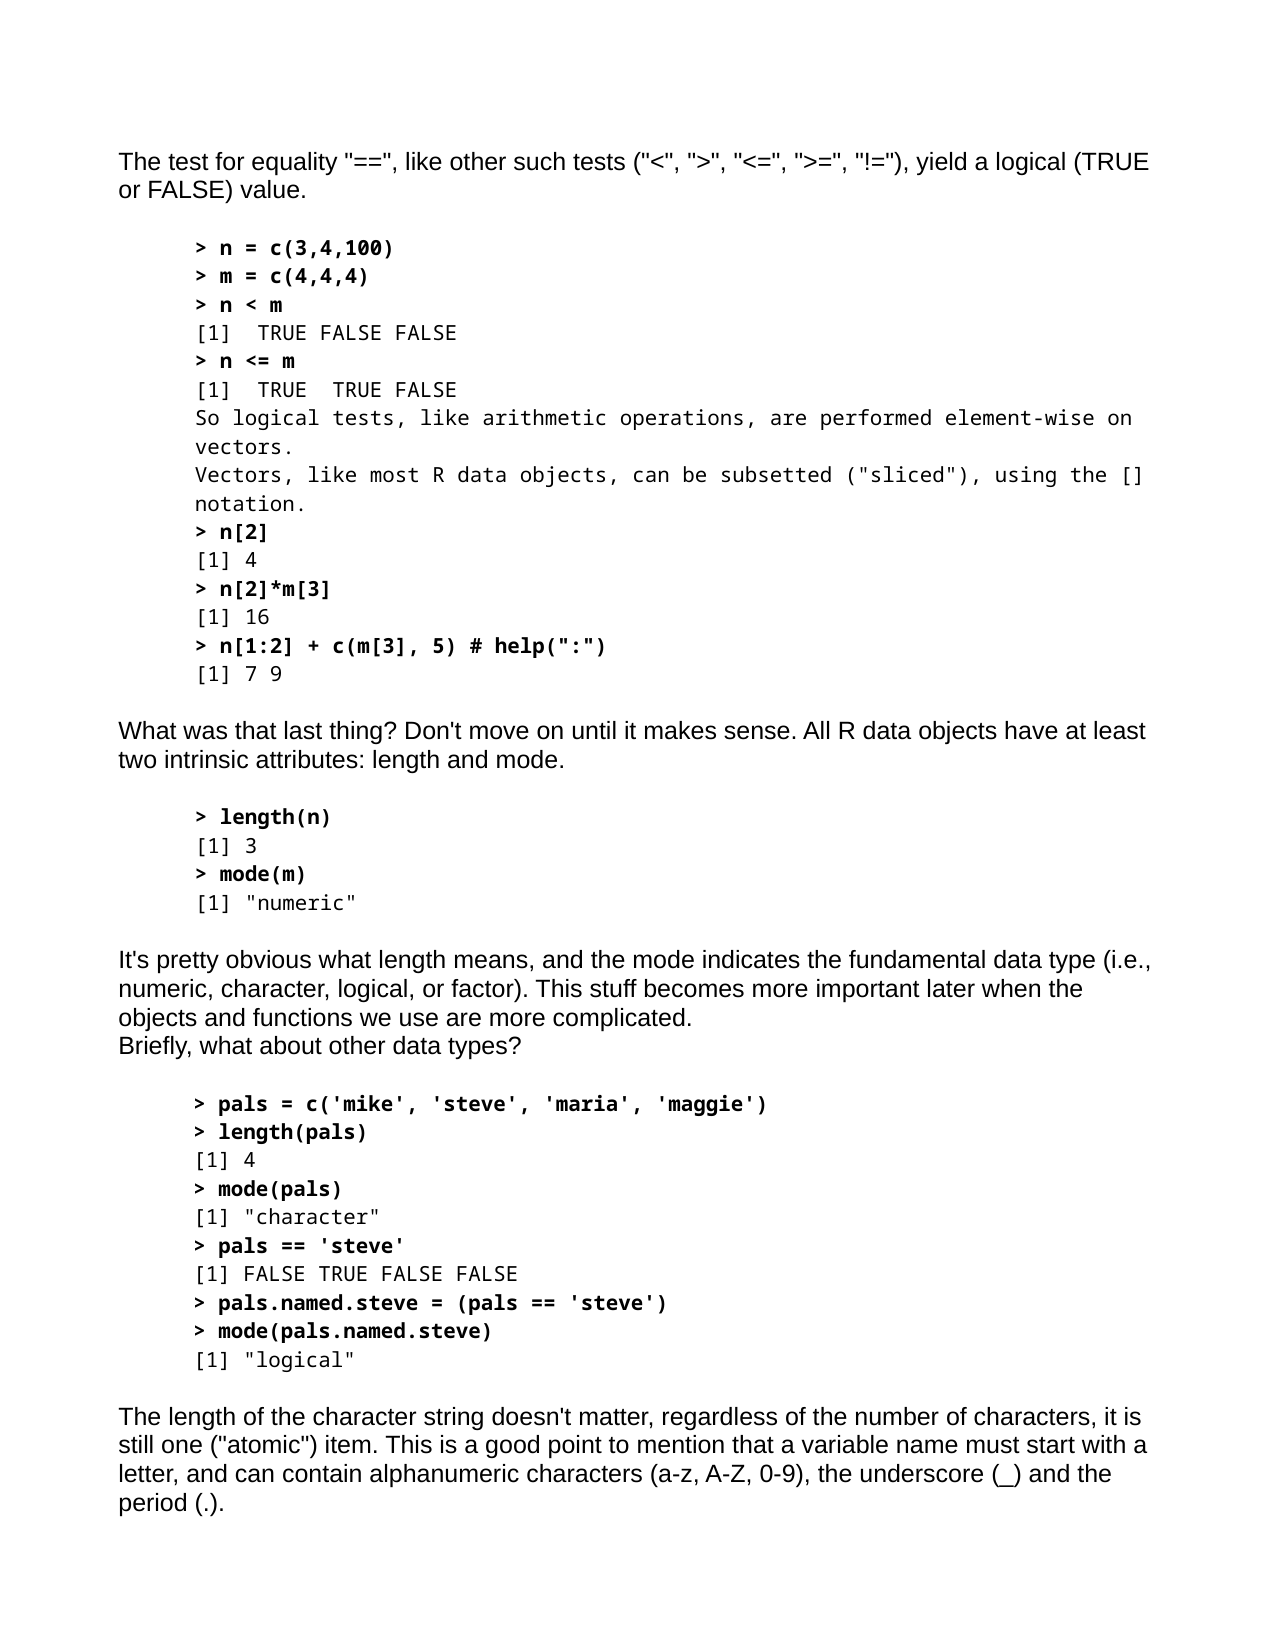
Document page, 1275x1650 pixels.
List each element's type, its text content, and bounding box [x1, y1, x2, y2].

text period (.). [118, 1488, 1157, 1517]
text > mode(pals) [193, 1174, 1157, 1202]
text [1] FALSE TRUE FALSE FALSE [193, 1259, 1157, 1288]
text [1] "character" [193, 1202, 1157, 1231]
text numeric, character, logical, or factor). This stuff becomes more important later when the [118, 974, 1157, 1002]
text still one ("atomic") item. This is a good point to mention that a variable name must start with a [118, 1430, 1157, 1459]
text The length of the character string doesn't matter, regardless of the number of characters, it is [118, 1402, 1157, 1430]
text > length(n) [194, 802, 1157, 831]
text Brieﬂy, what about other data types? [118, 1031, 1157, 1060]
text What was that last thing? Don't move on until it makes sense. All R data objects have at least two intrinsic attributes: length and mode. [118, 716, 1157, 774]
text objects and functions we use are more complicated. [118, 1002, 1157, 1031]
text [1] 7 9 [194, 659, 1157, 688]
text > n[2] [194, 517, 1157, 546]
text > mode(pals.named.steve) [193, 1316, 1157, 1345]
text > pals.named.steve = (pals == 'steve') [193, 1288, 1157, 1316]
text > pals == 'steve' [193, 1231, 1157, 1259]
text [1] 16 [194, 602, 1157, 631]
text The test for equality "==", like other such tests ("<", ">", "<=", ">=", "!="), yield a logical (TRUE or FALSE) value. [118, 147, 1157, 204]
text > length(pals) [193, 1117, 1157, 1146]
text [1] "numeric" [194, 888, 1157, 916]
text Vectors, like most R data objects, can be subsetted ("sliced"), using the [] notation. [194, 460, 1157, 517]
text [1] TRUE FALSE FALSE [194, 318, 1157, 347]
text So logical tests, like arithmetic operations, are performed element-wise on vectors. [194, 403, 1157, 460]
text [1] 3 [194, 831, 1157, 859]
text > n < m [194, 290, 1157, 318]
text It's pretty obvious what length means, and the mode indicates the fundamental data type (i.e., [118, 945, 1157, 974]
text [1] 4 [193, 1146, 1157, 1174]
text > n = c(3,4,100) [194, 233, 1157, 261]
text [1] TRUE TRUE FALSE [194, 375, 1157, 403]
text letter, and can contain alphanumeric characters (a-z, A-Z, 0-9), the underscore (_) and the [118, 1459, 1157, 1488]
text > n <= m [194, 347, 1157, 375]
text > mode(m) [194, 859, 1157, 888]
text > n[1:2] + c(m[3], 5) # help(":") [194, 631, 1157, 659]
text > n[2]*m[3] [194, 574, 1157, 602]
text [1] "logical" [193, 1345, 1157, 1373]
text > pals = c('mike', 'steve', 'maria', 'maggie') [193, 1089, 1157, 1117]
text [1] 4 [194, 546, 1157, 574]
text > m = c(4,4,4) [194, 261, 1157, 290]
